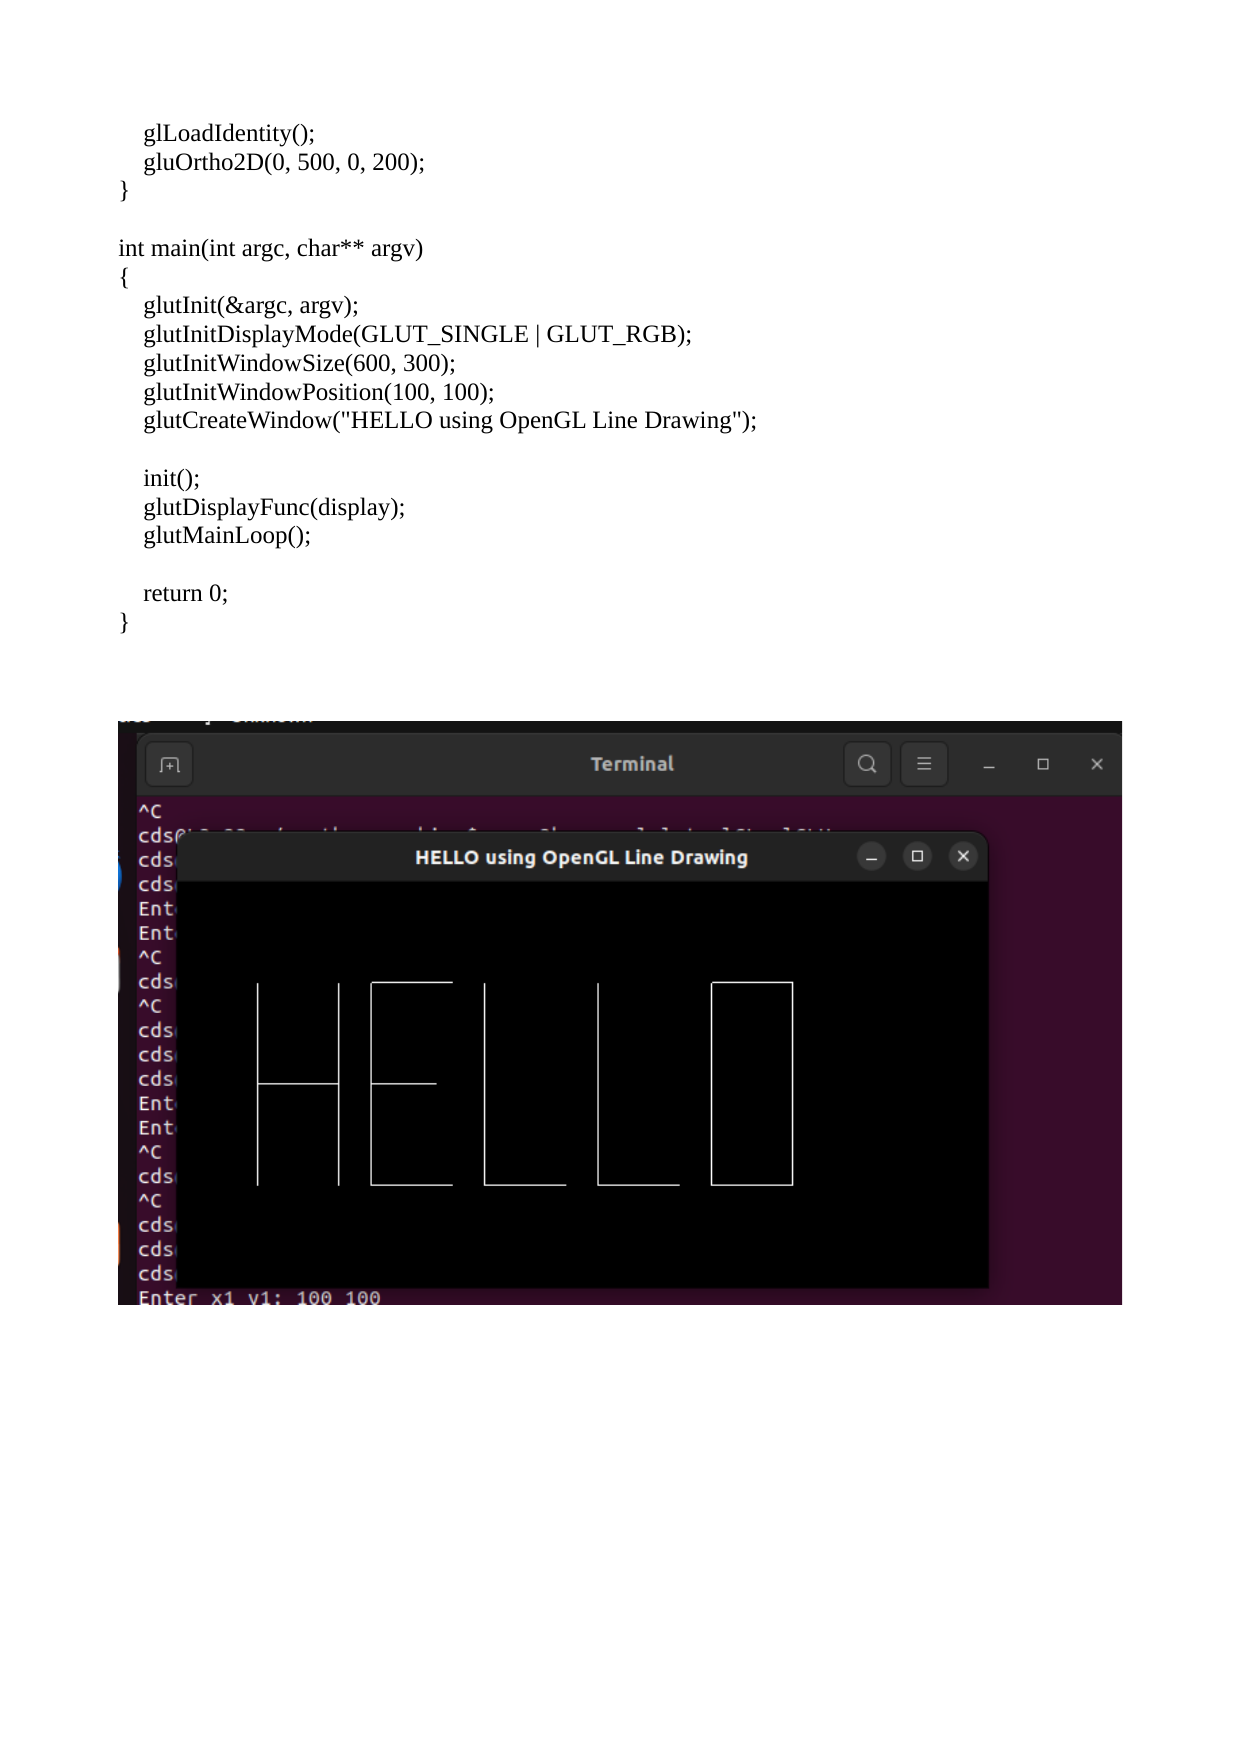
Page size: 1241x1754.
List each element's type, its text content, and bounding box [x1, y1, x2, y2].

text { [118, 262, 1122, 291]
text glutInitWindowPosition(100, 100); [118, 377, 1122, 406]
text int main(int argc, char** argv) [118, 233, 1122, 262]
text glutInit(&argc, argv); [118, 291, 1122, 319]
text init(); [118, 463, 1122, 492]
text gluOrtho2D(0, 500, 0, 200); [118, 147, 1122, 176]
text glutInitWindowSize(600, 300); [118, 348, 1122, 377]
text } [118, 607, 1122, 636]
text glLoadIdentity(); [118, 118, 1122, 147]
text glutDisplayFunc(display); [118, 492, 1122, 521]
text return 0; [118, 578, 1122, 607]
text glutInitDisplayMode(GLUT_SINGLE | GLUT_RGB); [118, 319, 1122, 348]
picture [118, 721, 1123, 1305]
text } [118, 176, 1122, 204]
text glutMainLoop(); [118, 521, 1122, 549]
text glutCreateWindow("HELLO using OpenGL Line Drawing"); [118, 406, 1122, 434]
